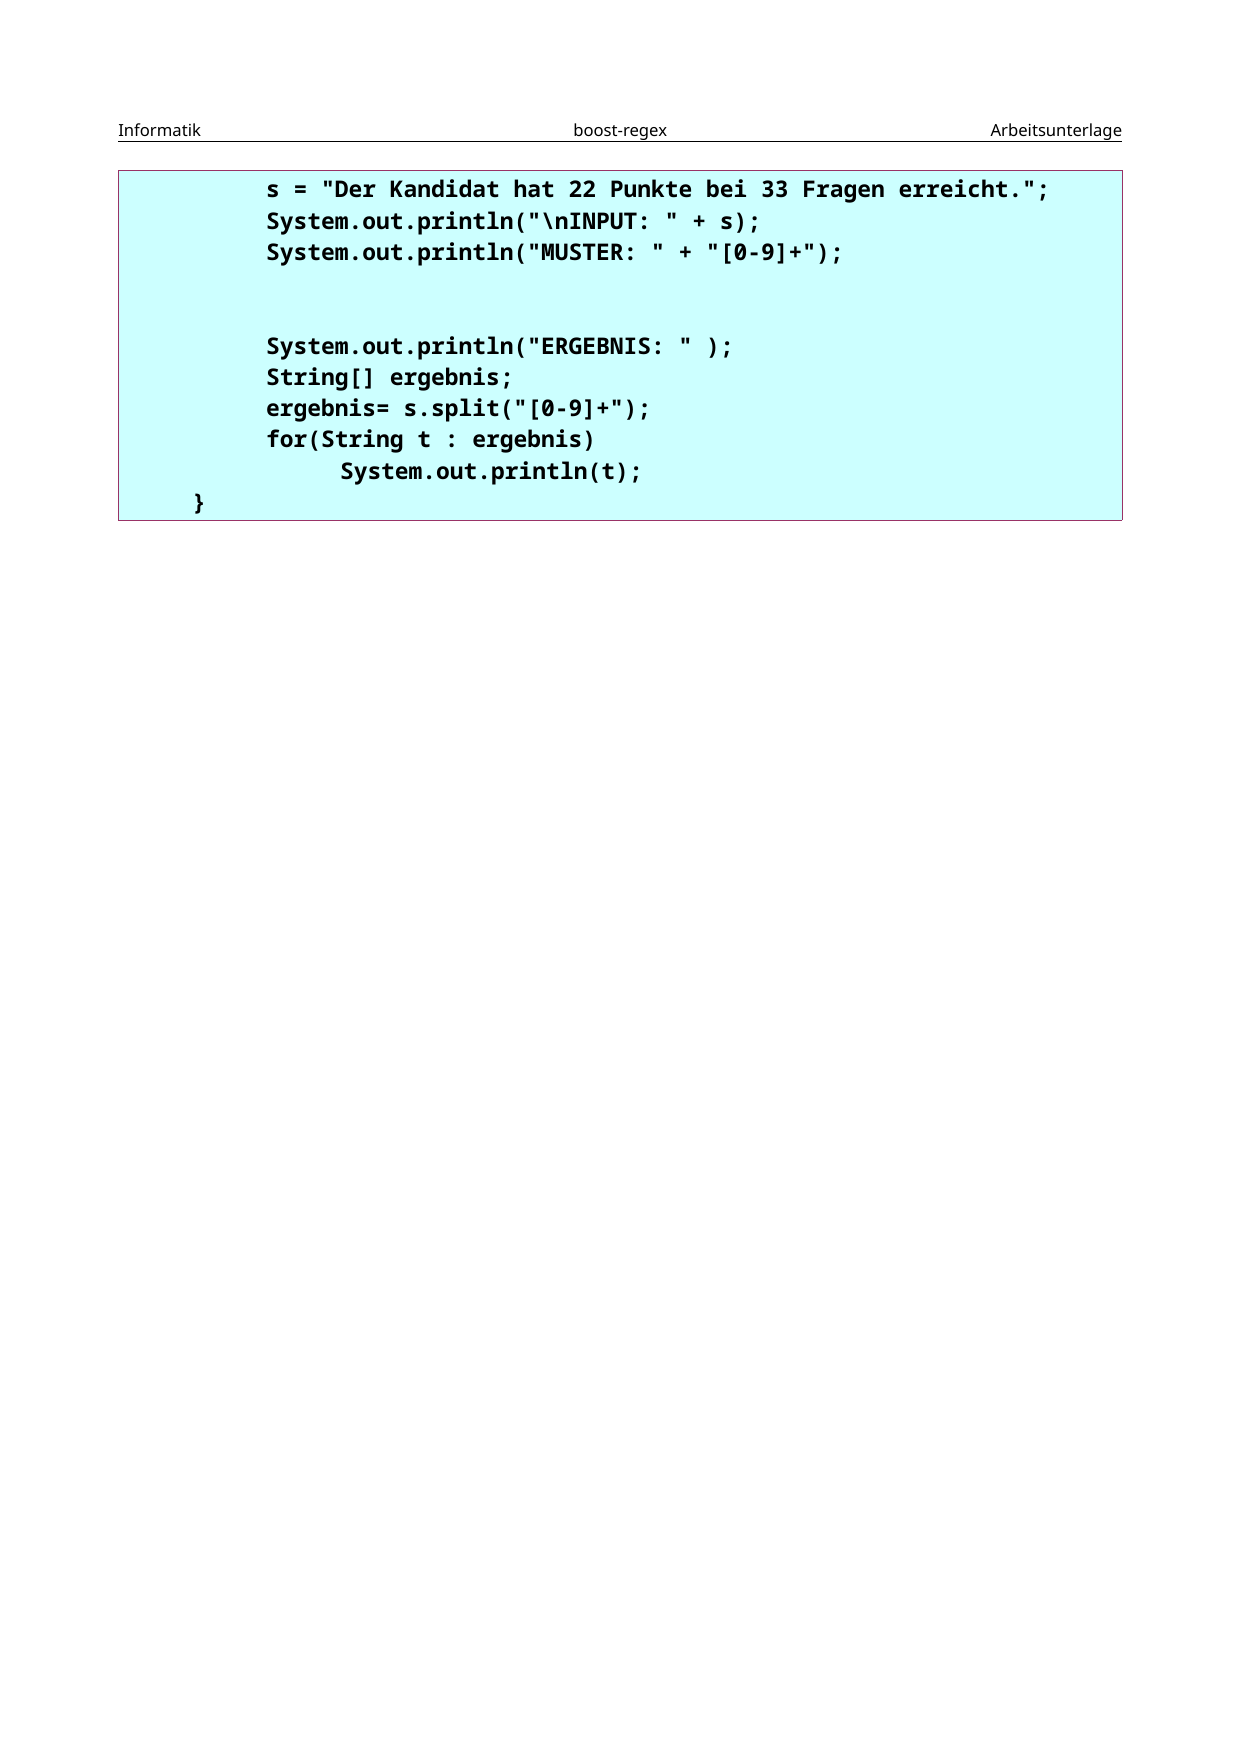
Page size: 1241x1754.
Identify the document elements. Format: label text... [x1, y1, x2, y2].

text ergebnis= s.split("[0-9]+"); [119, 389, 1122, 420]
text for(String t : ergebnis) [119, 420, 1122, 452]
text s = "Der Kandidat hat 22 Punkte bei 33 Fragen erreicht."; [119, 171, 1122, 202]
text System.out.println(t); [119, 452, 1122, 483]
text System.out.println("ERGEBNIS: " ); [119, 327, 1122, 358]
text String[] ergebnis; [119, 358, 1122, 389]
text System.out.println("\nINPUT: " + s); [119, 202, 1122, 233]
text } [119, 483, 1122, 520]
text System.out.println("MUSTER: " + "[0-9]+"); [119, 233, 1122, 264]
